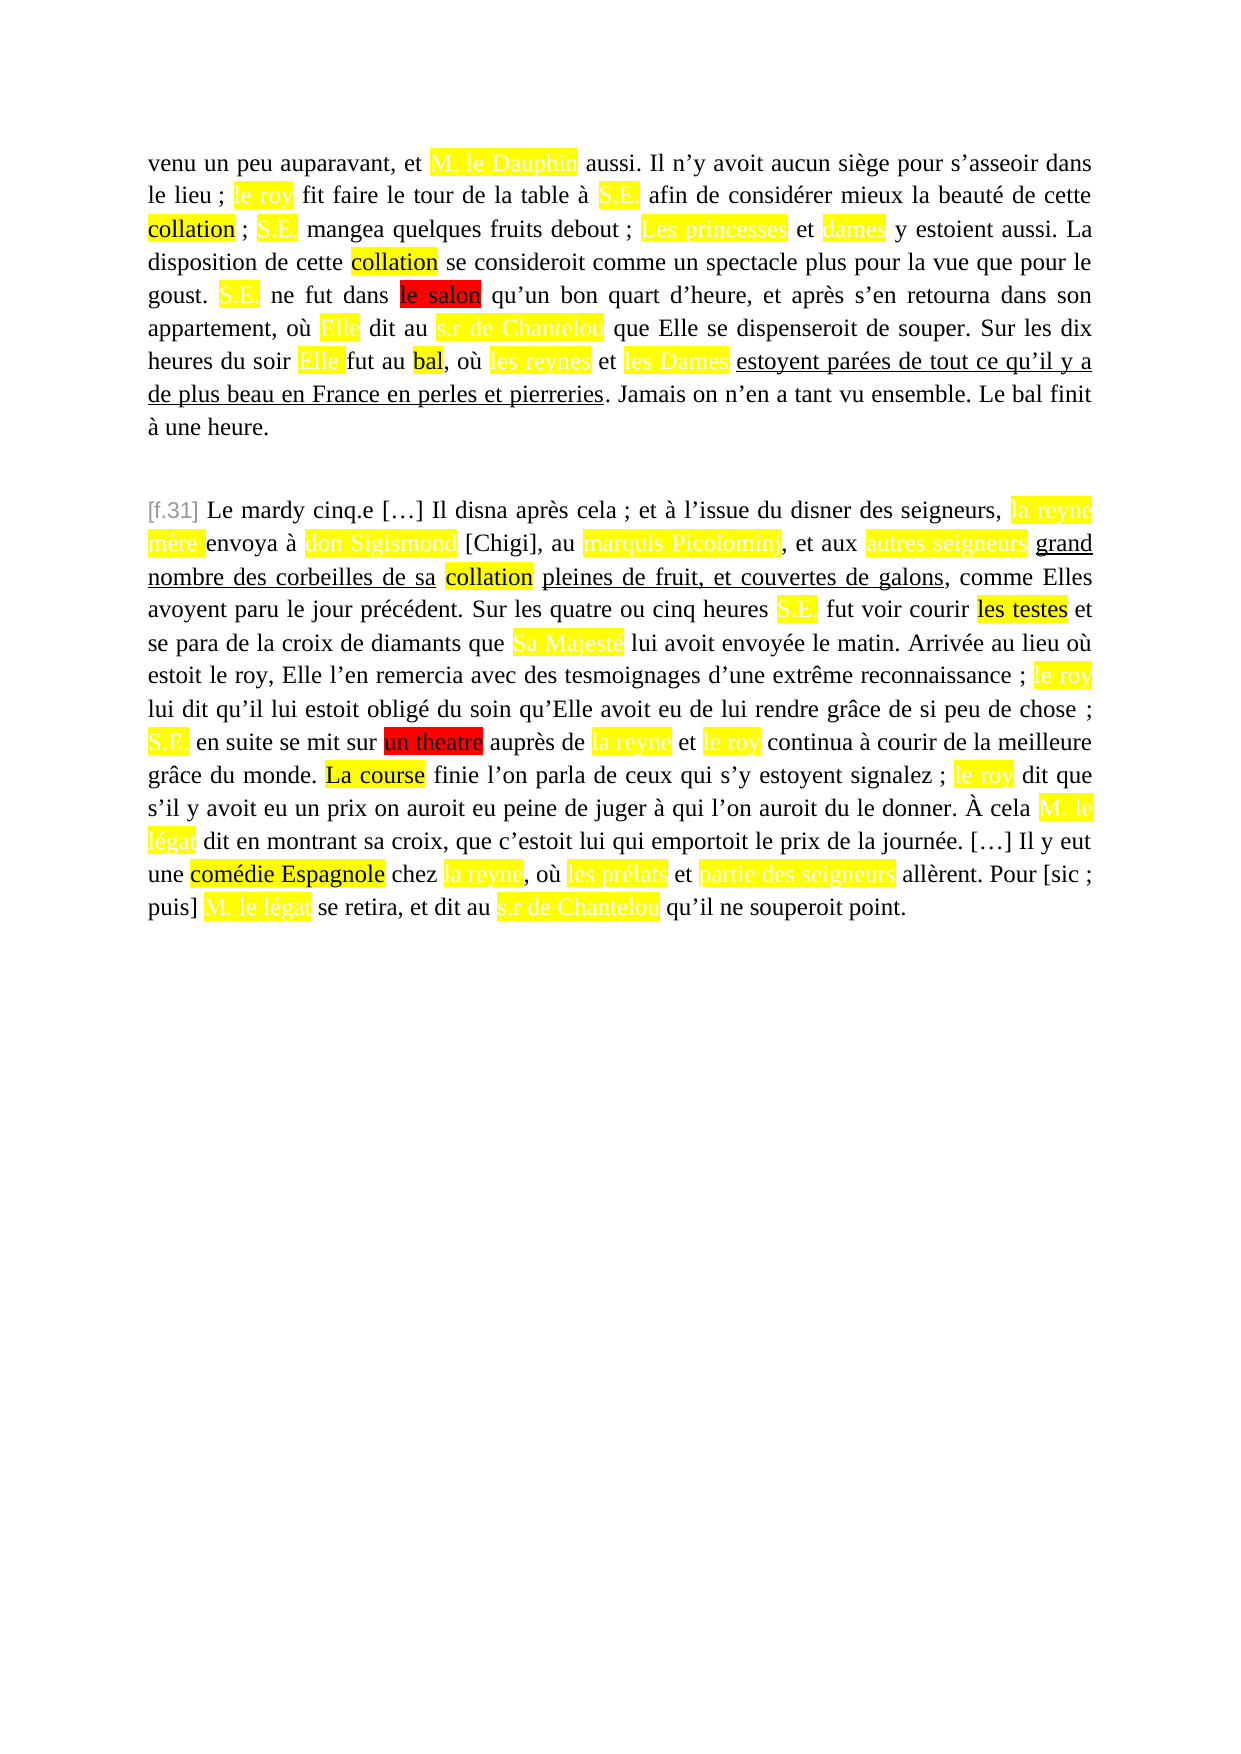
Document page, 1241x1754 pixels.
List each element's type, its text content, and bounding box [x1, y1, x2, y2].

text [f.31] Le mardy cinq.e […] Il disna après cela ; et à l’issue du disner des seigneurs, la reyne mère envoya à don Sigismond [Chigi], au marquis Picolominj, et aux autres seigneurs grand nombre des corbeilles de sa collation pleines de fruit, et couvertes de galons, comme Elles avoyent paru le jour précédent. Sur les quatre ou cinq heures S.E. fut voir courir les testes et se para de la croix de diamants que Sa Majesté lui avoit envoyée le matin. Arrivée au lieu où estoit le roy, Elle l’en remercia avec des tesmoignages d’une extrême reconnaissance ; le roy lui dit qu’il lui estoit obligé du soin qu’Elle avoit eu de lui rendre grâce de si peu de chose ; S.E. en suite se mit sur un theatre auprès de la reyne et le roy continua à courir de la meilleure grâce du monde. La course finie l’on parla de ceux qui s’y estoyent signalez ; le roy dit que s’il y avoit eu un prix on auroit eu peine de juger à qui l’on auroit du le donner. À cela M. le légat dit en montrant sa croix, que c’estoit lui qui emportoit le prix de la journée. […] Il y eut une comédie Espagnole chez la reyne, où les prélats et partie des seigneurs allèrent. Pour [sic ; puis] M. le légat se retira, et dit au s.r de Chantelou qu’il ne souperoit point. [148, 496, 1093, 921]
text venu un peu auparavant, et M. le Dauphin aussi. Il n’y avoit aucun siège pour s’asseoir dans le lieu ; le roy fit faire le tour de la table à S.E. afin de considérer mieux la beauté de cette collation ; S.E. mangea quelques fruits debout ; Les princesses et dames y estoient aussi. La disposition de cette collation se consideroit comme un spectacle plus pour la vue que pour le goust. S.E. ne fut dans le salon qu’un bon quart d’heure, et après s’en retourna dans son appartement, où Elle dit au s.r de Chantelou que Elle se dispenseroit de souper. Sur les dix heures du soir Elle fut au bal, où les reynes et les Dames estoyent parées de tout ce qu’il y a de plus beau en France en perles et pierreries. Jamais on n’en a tant vu ensemble. Le bal finit à une heure. [148, 148, 1093, 441]
